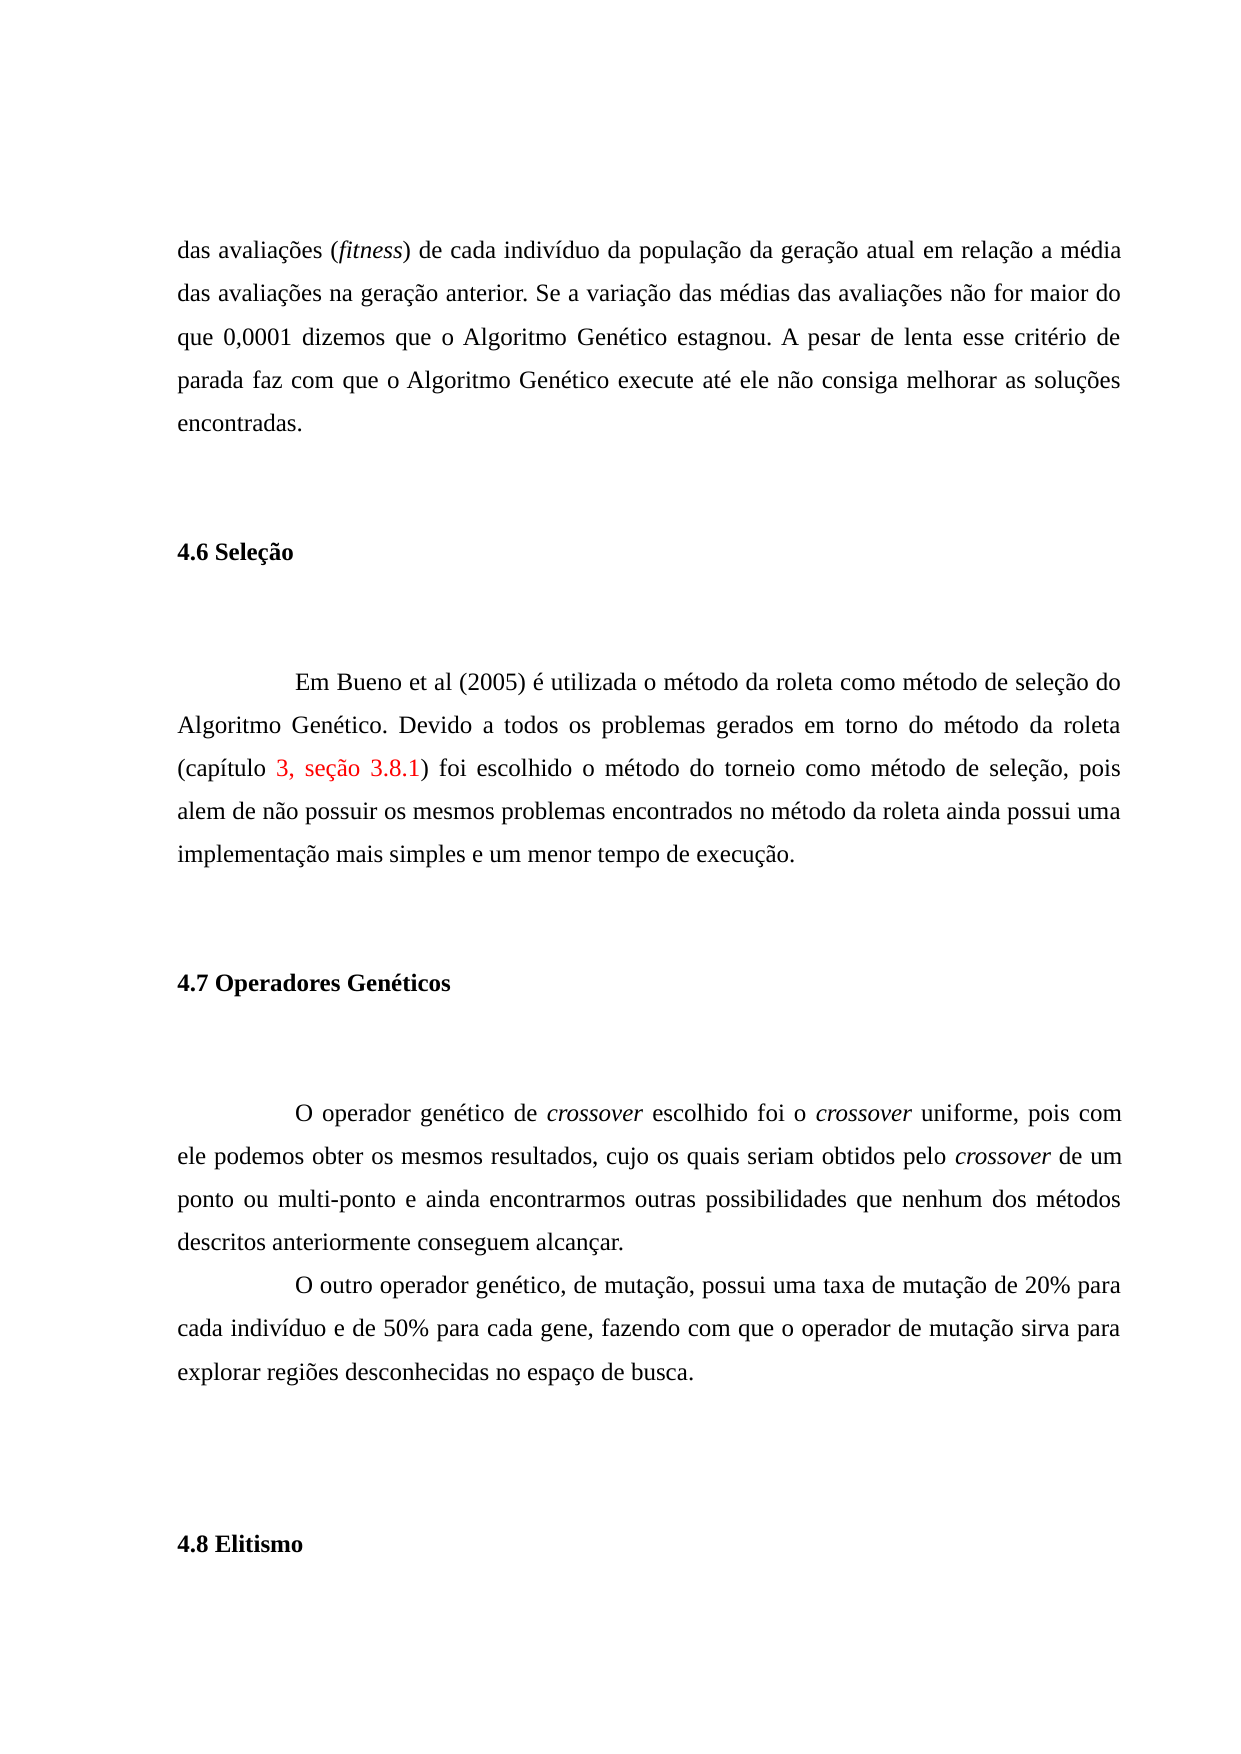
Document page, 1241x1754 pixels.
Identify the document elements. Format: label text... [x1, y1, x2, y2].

text 4.6 Seleção [177, 537, 1122, 566]
text O operador genético de crossover escolhido foi o crossover uniforme, pois com ele podemos obter os mesmos resultados, cujo os quais seriam obtidos pelo crossover de um ponto ou multi-ponto e ainda encontrarmos outras possibilidades que nenhum dos métodos descritos anteriormente conseguem alcançar. [177, 1098, 1122, 1256]
text 4.8 Elitismo [177, 1529, 1122, 1558]
text Em Bueno et al (2005) é utilizada o método da roleta como método de seleção do Algoritmo Genético. Devido a todos os problemas gerados em torno do método da roleta (capítulo 3, seção 3.8.1) foi escolhido o método do torneio como método de seleção, pois alem de não possuir os mesmos problemas encontrados no método da roleta ainda possui uma implementação mais simples e um menor tempo de execução. [177, 667, 1122, 868]
text O outro operador genético, de mutação, possui uma taxa de mutação de 20% para cada indivíduo e de 50% para cada gene, fazendo com que o operador de mutação sirva para explorar regiões desconhecidas no espaço de busca. [177, 1270, 1122, 1385]
text 4.7 Operadores Genéticos [177, 968, 1122, 997]
text das avaliações (fitness) de cada indivíduo da população da geração atual em relação a média das avaliações na geração anterior. Se a variação das médias das avaliações não for maior do que 0,0001 dizemos que o Algoritmo Genético estagnou. A pesar de lenta esse critério de parada faz com que o Algoritmo Genético execute até ele não consiga melhorar as soluções encontradas. [177, 235, 1122, 437]
